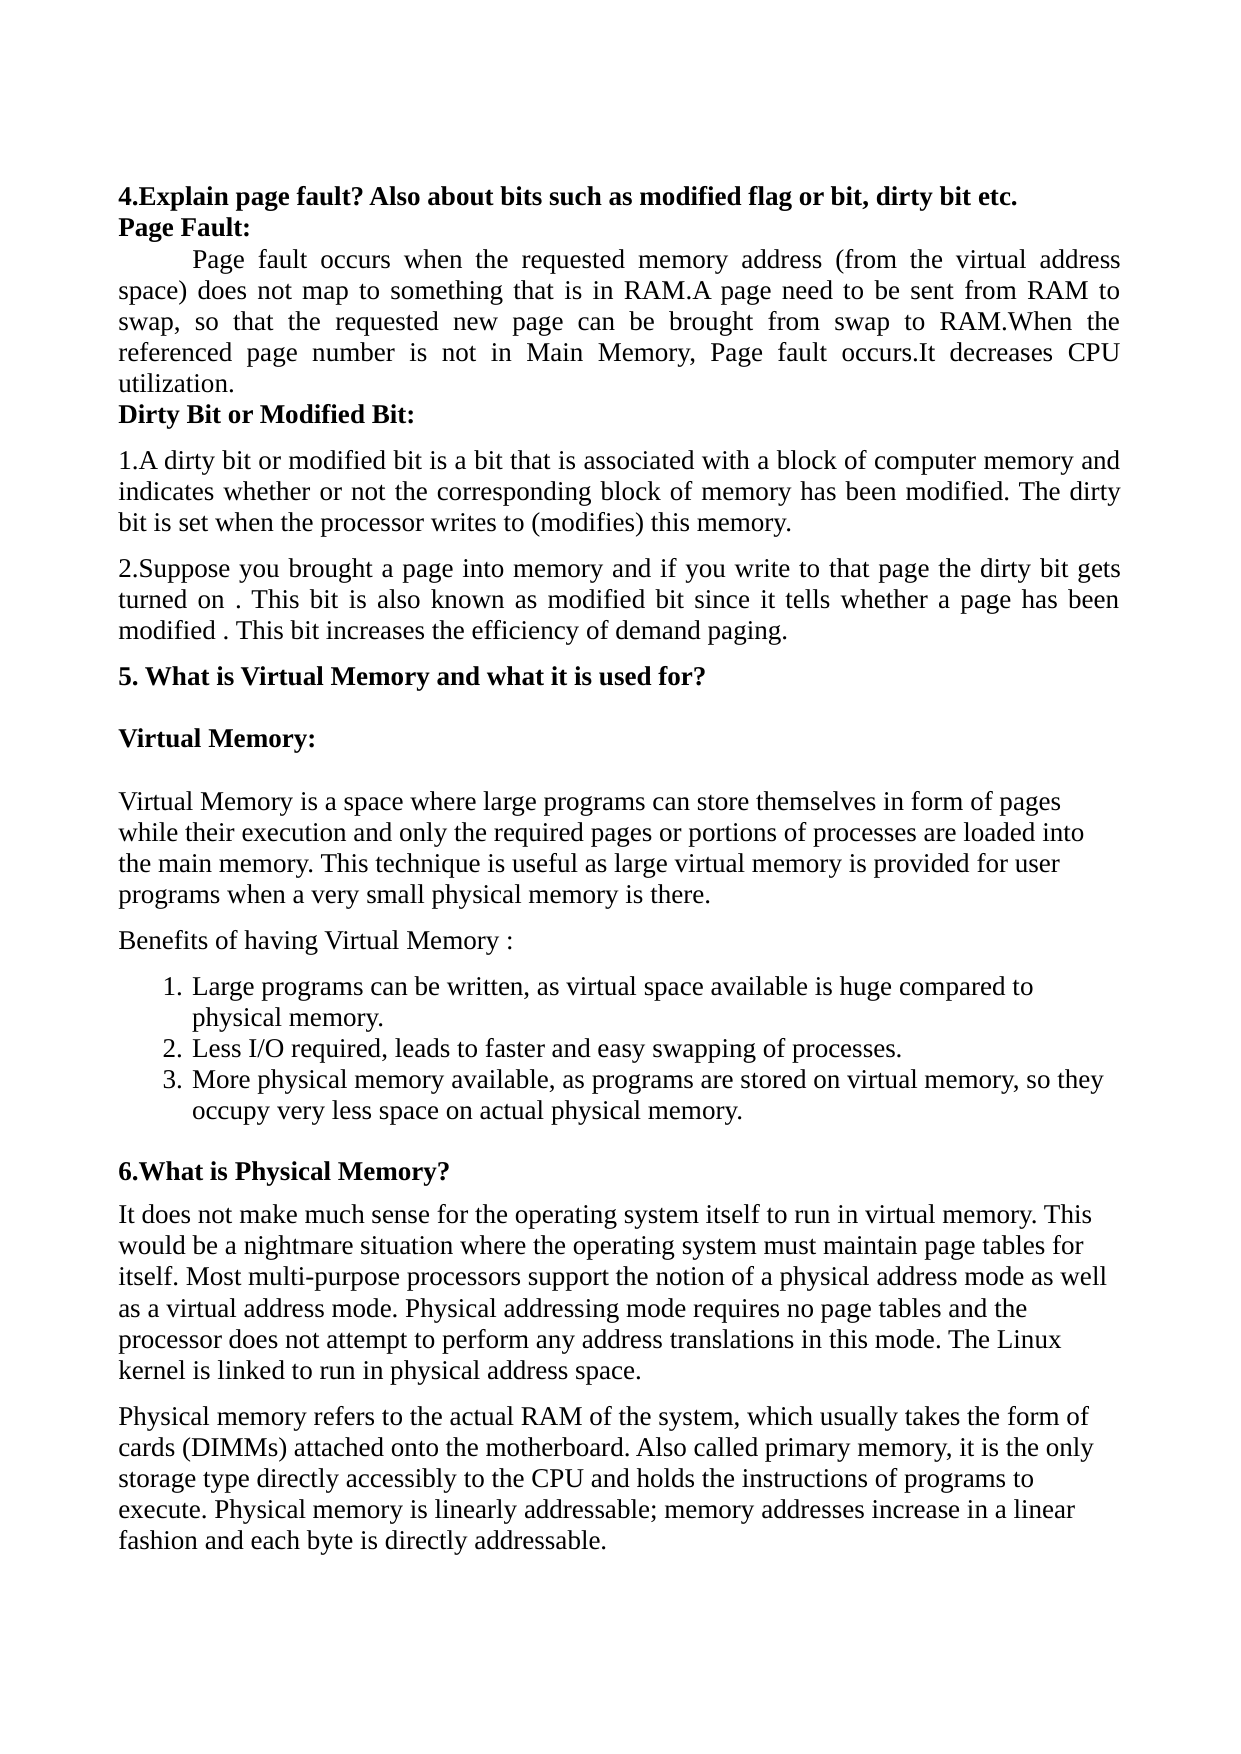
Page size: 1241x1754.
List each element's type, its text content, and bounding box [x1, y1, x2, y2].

text Physical memory refers to the actual RAM of the system, which usually takes the form of cards (DIMMs) attached onto the motherboard. Also called primary memory, it is the only storage type directly accessibly to the CPU and holds the instructions of programs to execute. Physical memory is linearly addressable; memory addresses increase in a linear fashion and each byte is directly addressable. [118, 1400, 1122, 1555]
text Page Fault: [118, 212, 1122, 243]
text Benefits of having Virtual Memory : [118, 924, 1122, 955]
text Virtual Memory: [118, 722, 1122, 754]
subtitle 6.What is Physical Memory? [118, 1154, 1122, 1186]
list Large programs can be written, as virtual space available is huge compared to physical memory. [162, 970, 1122, 1032]
text Page fault occurs when the requested memory address (from the virtual address space) does not map to something that is in RAM.A page need to be sent from RAM to swap, so that the requested new page can be brought from swap to RAM.When the referenced page number is not in Main Memory, Page fault occurs.It decreases CPU utilization. [118, 243, 1122, 398]
text 5. What is Virtual Memory and what it is used for? [118, 660, 1122, 691]
text 1.A dirty bit or modified bit is a bit that is associated with a block of computer memory and indicates whether or not the corresponding block of memory has been modified. The dirty bit is set when the processor writes to (modifies) this memory. [118, 444, 1122, 538]
list More physical memory available, as programs are stored on virtual memory, so they occupy very less space on actual physical memory. [162, 1063, 1122, 1125]
text Dirty Bit or Modified Bit: [118, 398, 1122, 429]
text It does not make much sense for the operating system itself to run in virtual memory. This would be a nightmare situation where the operating system must maintain page tables for itself. Most multi-purpose processors support the notion of a physical address mode as well as a virtual address mode. Physical addressing mode requires no page tables and the processor does not attempt to perform any address translations in this mode. The Linux kernel is linked to run in physical address space. [118, 1198, 1122, 1385]
list Less I/O required, leads to faster and easy swapping of processes. [162, 1032, 1122, 1063]
text 2.Suppose you brought a page into memory and if you write to that page the dirty bit gets turned on . This bit is also known as modified bit since it tells whether a page has been modified . This bit increases the efficiency of demand paging. [118, 552, 1122, 646]
text 4.Explain page fault? Also about bits such as modified flag or bit, dirty bit etc. [118, 180, 1122, 212]
text Virtual Memory is a space where large programs can store themselves in form of pages while their execution and only the required pages or portions of processes are loaded into the main memory. This technique is useful as large virtual memory is provided for user programs when a very small physical memory is there. [118, 785, 1122, 909]
